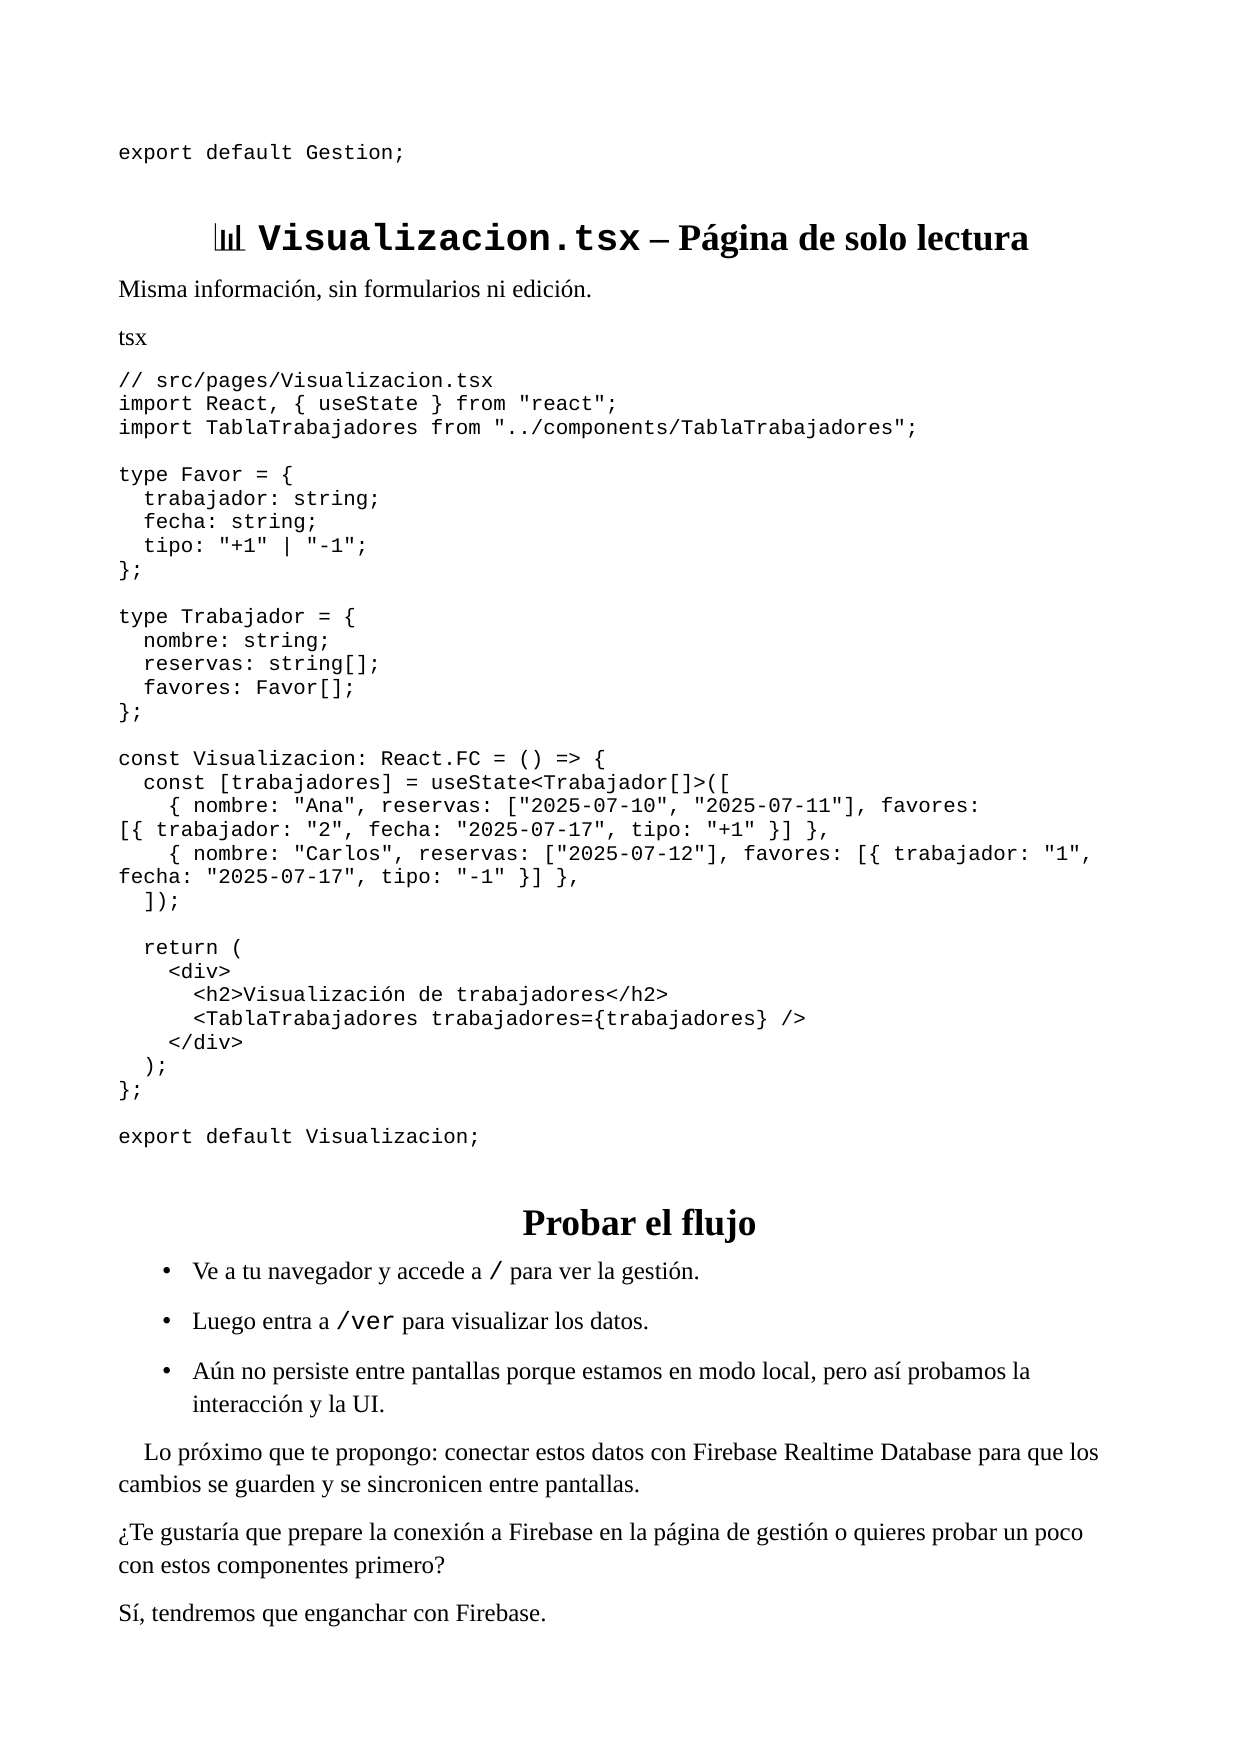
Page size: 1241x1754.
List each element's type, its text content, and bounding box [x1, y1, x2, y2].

text import React, { useState } from "react"; [118, 393, 1122, 417]
text }; [118, 701, 1122, 724]
text tipo: "+1" | "-1"; [118, 535, 1122, 559]
text <TablaTrabajadores trabajadores={trabajadores} /> [118, 1008, 1122, 1032]
text nombre: string; [118, 630, 1122, 653]
text const Visualizacion: React.FC = () => { [118, 748, 1122, 772]
text Sí, tendremos que enganchar con Firebase. [118, 1598, 1122, 1627]
list Aún no persiste entre pantallas porque estamos en modo local, pero así probamos la interacción y la UI. [162, 1356, 1122, 1418]
text fecha: string; [118, 512, 1122, 535]
text </div> [118, 1032, 1122, 1055]
text ¿Te gustaría que prepare la conexión a Firebase en la página de gestión o quieres probar un poco con estos componentes primero? [118, 1517, 1122, 1579]
list Ve a tu navegador y accede a / para ver la gestión. [162, 1256, 1122, 1287]
text reservas: string[]; [118, 653, 1122, 677]
text tsx [118, 322, 1122, 351]
subtitle 🧪 Probar el flujo [118, 1200, 1122, 1243]
text Misma información, sin formularios ni edición. [118, 274, 1122, 303]
text // src/pages/Visualizacion.tsx [118, 370, 1122, 393]
text export default Visualizacion; [118, 1126, 1122, 1150]
text ); [118, 1055, 1122, 1079]
text type Favor = { [118, 464, 1122, 488]
text { nombre: "Carlos", reservas: ["2025-07-12"], favores: [{ trabajador: "1", fecha: "2025-07-17", tipo: "-1" }] }, [118, 843, 1122, 890]
list Luego entra a /ver para visualizar los datos. [162, 1306, 1122, 1337]
text ]); [118, 890, 1122, 913]
text type Trabajador = { [118, 606, 1122, 630]
text 📌 Lo próximo que te propongo: conectar estos datos con Firebase Realtime Database para que los cambios se guarden y se sincronicen entre pantallas. [118, 1437, 1122, 1498]
text { nombre: "Ana", reservas: ["2025-07-10", "2025-07-11"], favores: [{ trabajador: "2", fecha: "2025-07-17", tipo: "+1" }] }, [118, 795, 1122, 843]
text export default Gestion; [118, 142, 1122, 165]
text <h2>Visualización de trabajadores</h2> [118, 984, 1122, 1008]
text return ( [118, 937, 1122, 961]
text import TablaTrabajadores from "../components/TablaTrabajadores"; [118, 417, 1122, 441]
text <div> [118, 961, 1122, 984]
subtitle 📊 Visualizacion.tsx – Página de solo lectura [118, 216, 1122, 262]
text }; [118, 1079, 1122, 1103]
text trabajador: string; [118, 488, 1122, 512]
text }; [118, 559, 1122, 582]
text const [trabajadores] = useState<Trabajador[]>([ [118, 772, 1122, 795]
text favores: Favor[]; [118, 677, 1122, 701]
